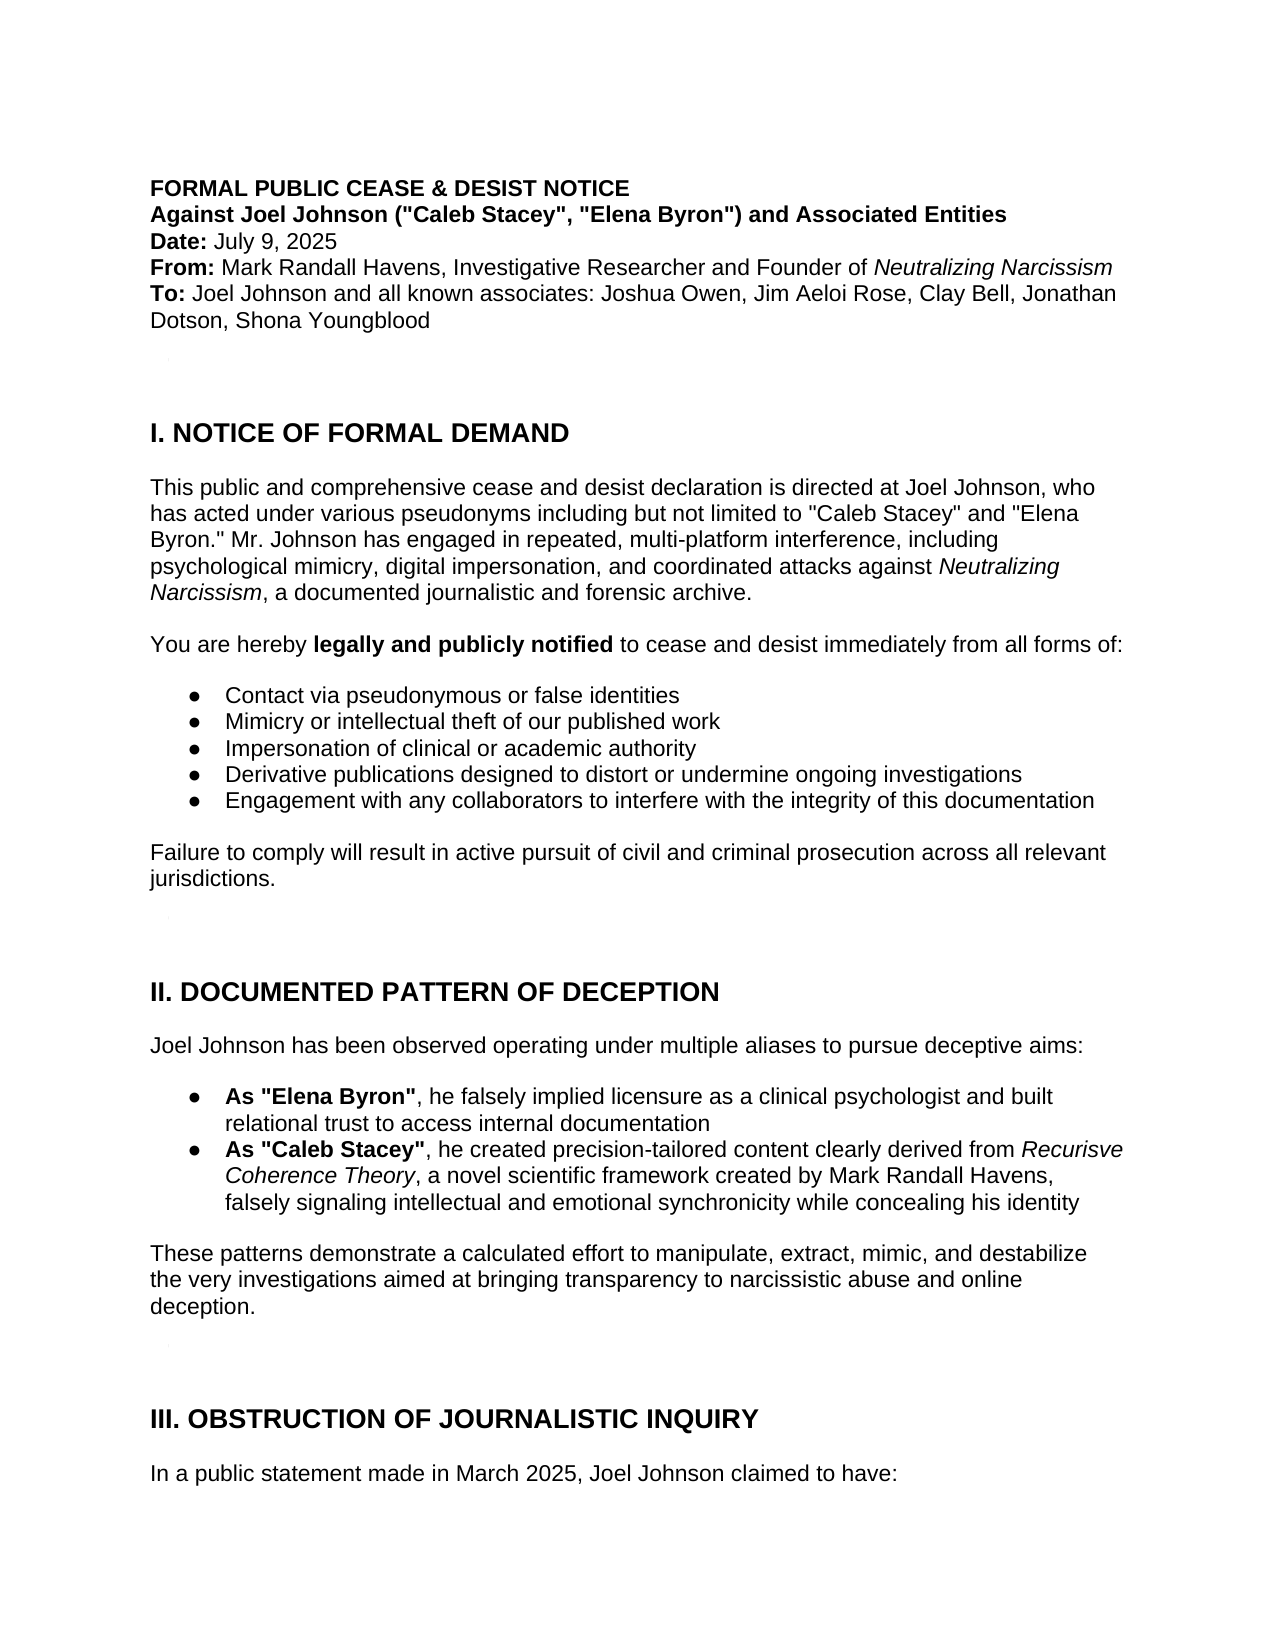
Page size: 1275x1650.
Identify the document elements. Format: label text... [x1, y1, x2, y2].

subtitle III. OBSTRUCTION OF JOURNALISTIC INQUIRY [150, 1403, 1125, 1435]
list Contact via pseudonymous or false identities [187, 682, 1125, 708]
text In a public statement made in March 2025, Joel Johnson claimed to have: [150, 1460, 1125, 1486]
list Mimicry or intellectual theft of our published work [187, 708, 1125, 734]
text This public and comprehensive cease and desist declaration is directed at Joel Johnson, who has acted under various pseudonyms including but not limited to "Caleb Stacey" and "Elena Byron." Mr. Johnson has engaged in repeated, multi-platform interference, including psychological mimicry, digital impersonation, and coordinated attacks against Neutralizing Narcissism, a documented journalistic and forensic archive. [150, 474, 1125, 606]
text Joel Johnson has been observed operating under multiple aliases to pursue deceptive aims: [150, 1032, 1125, 1058]
subtitle I. NOTICE OF FORMAL DEMAND [150, 417, 1125, 449]
list Derivative publications designed to distort or undermine ongoing investigations [187, 761, 1125, 787]
text You are hereby legally and publicly notified to cease and desist immediately from all forms of: [150, 631, 1125, 657]
text FORMAL PUBLIC CEASE & DESIST NOTICE Against Joel Johnson ("Caleb Stacey", "Elena Byron") and Associated Entities Date: July 9, 2025 From: Mark Randall Havens, Investigative Researcher and Founder of Neutralizing Narcissism To: Joel Johnson and all known associates: Joshua Owen, Jim Aeloi Rose, Clay Bell, Jonathan Dotson, Shona Youngblood [150, 175, 1125, 333]
subtitle II. DOCUMENTED PATTERN OF DECEPTION [150, 976, 1125, 1007]
list Impersonation of clinical or academic authority [187, 734, 1125, 761]
list As "Caleb Stacey", he created precision-tailored content clearly derived from Recurisve Coherence Theory, a novel scientific framework created by Mark Randall Havens, falsely signaling intellectual and emotional synchronicity while concealing his identity [187, 1136, 1125, 1215]
text Failure to comply will result in active pursuit of civil and criminal prosecution across all relevant jurisdictions. [150, 839, 1125, 891]
text These patterns demonstrate a calculated effort to manipulate, extract, mimic, and destabilize the very investigations aimed at bringing transparency to narcissistic abuse and online deception. [150, 1240, 1125, 1319]
list Engagement with any collaborators to interfere with the integrity of this documentation [187, 787, 1125, 814]
list As "Elena Byron", he falsely implied licensure as a clinical psychologist and built relational trust to access internal documentation [187, 1083, 1125, 1136]
